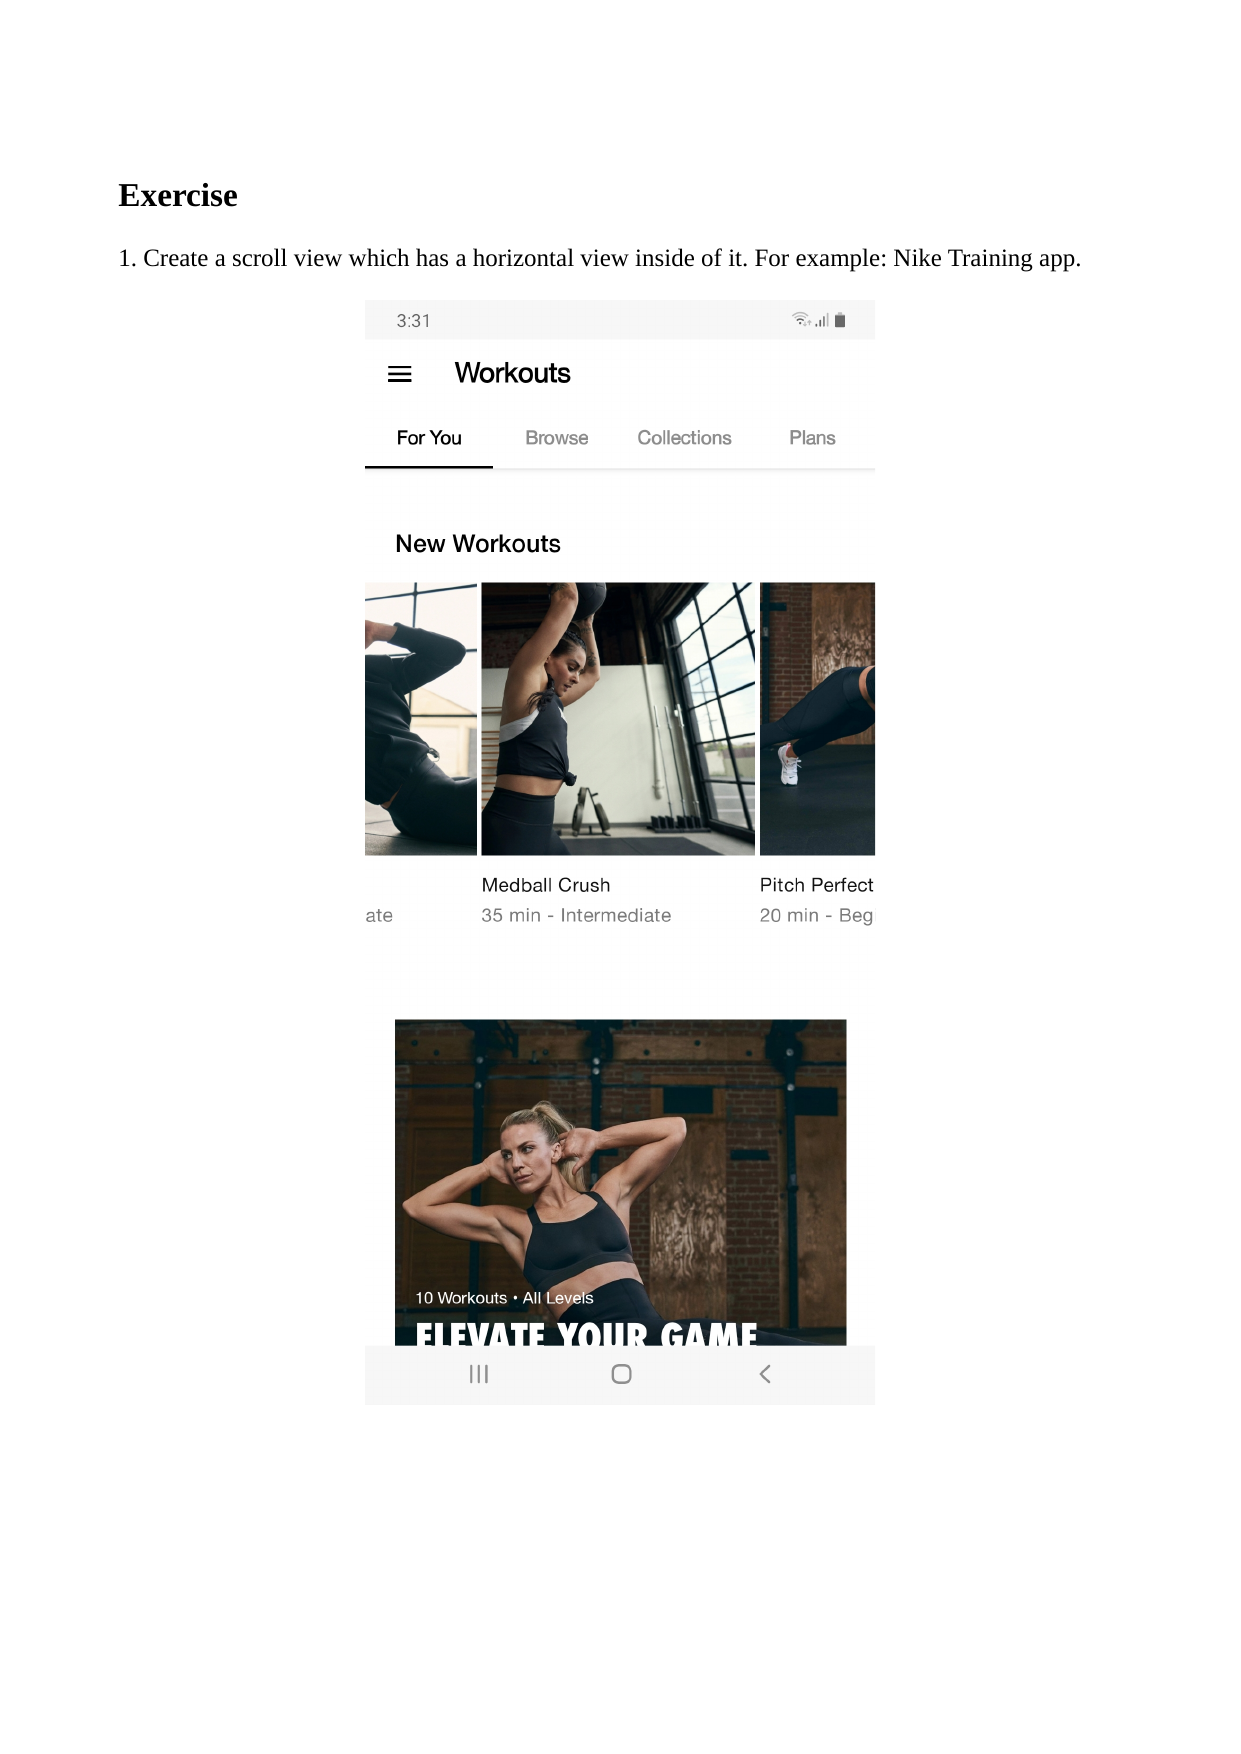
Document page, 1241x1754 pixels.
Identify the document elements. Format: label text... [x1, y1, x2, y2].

picture [365, 300, 876, 1405]
text 1. Create a scroll view which has a horizontal view inside of it. For example: Nike Training app. [118, 243, 1122, 271]
text Exercise [118, 176, 1122, 214]
